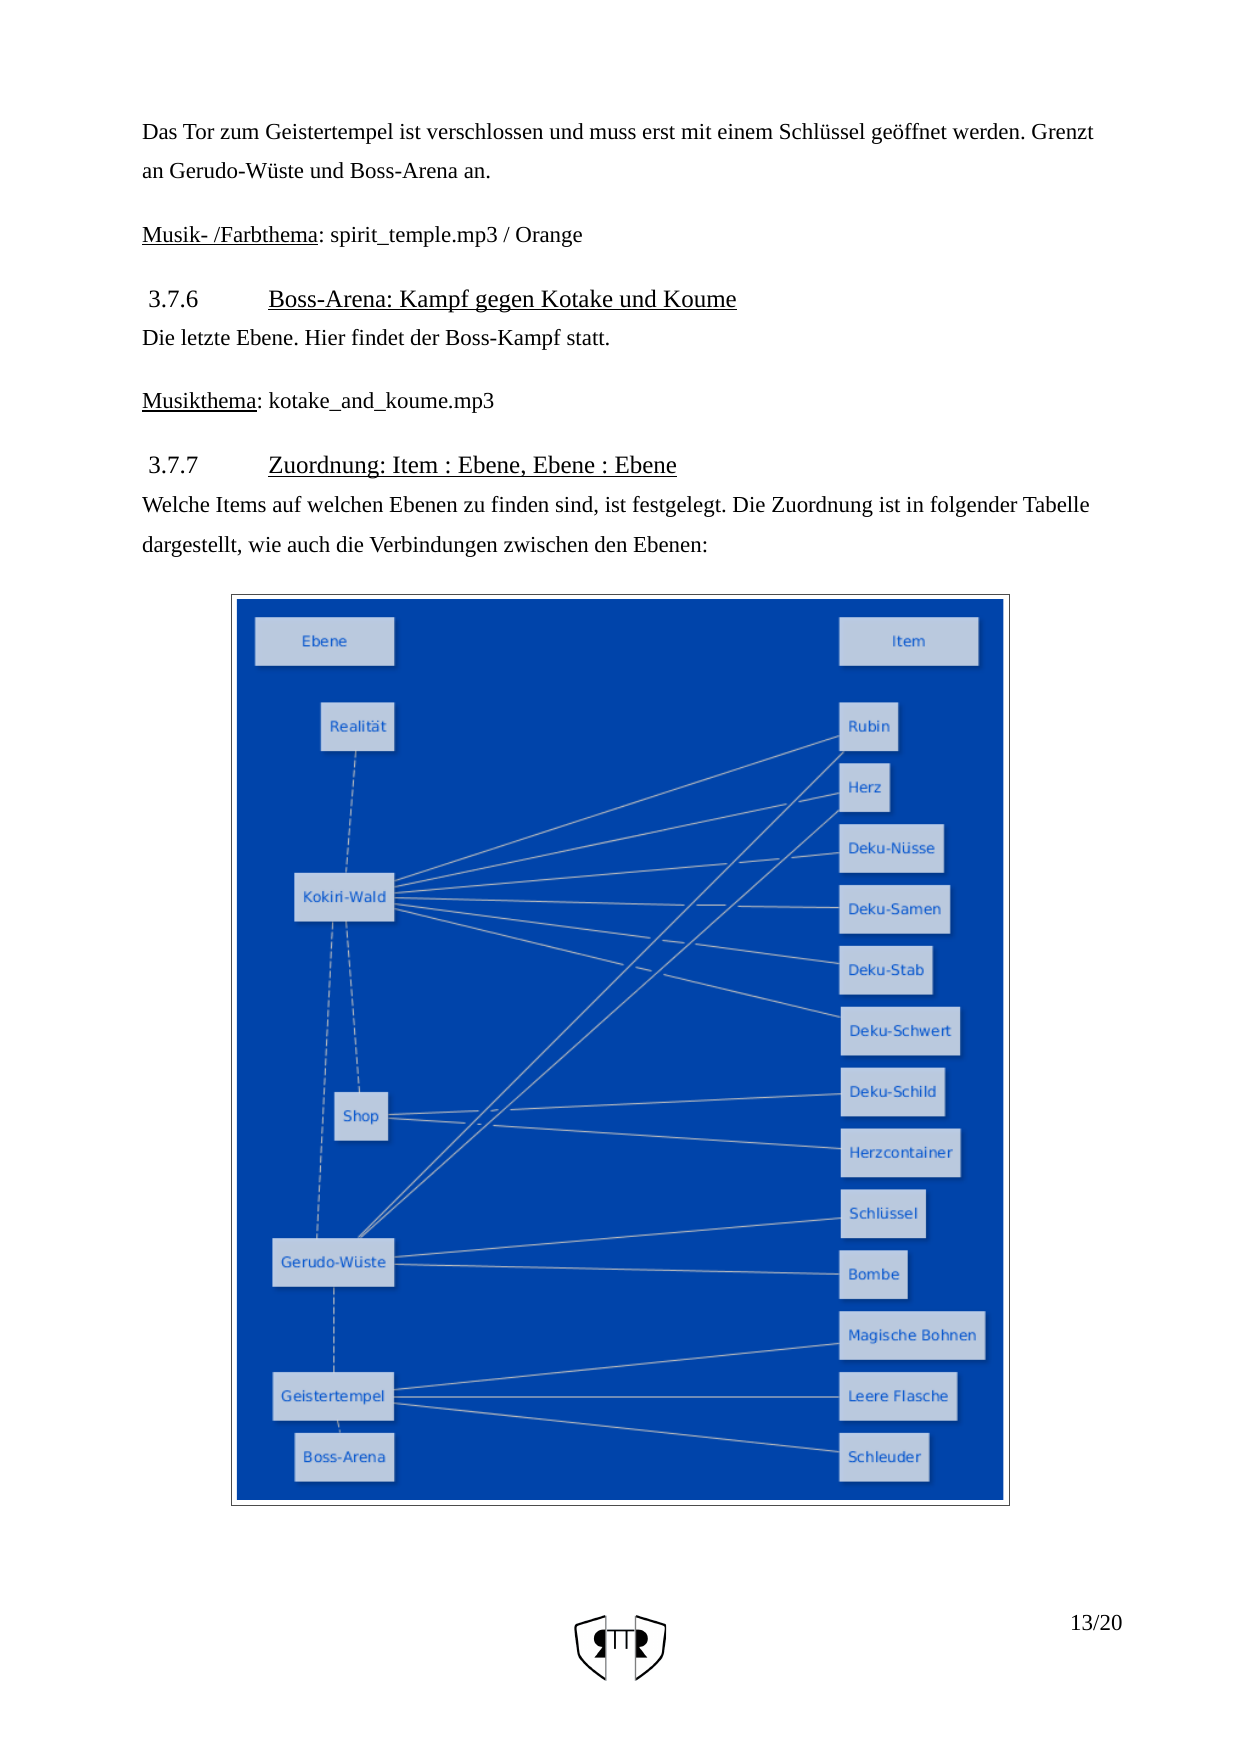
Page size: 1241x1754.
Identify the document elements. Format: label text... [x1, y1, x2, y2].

text Musik- /Farbthema: spirit_temple.mp3 / Orange [142, 221, 1122, 247]
subtitle Boss-Arena: Kampf gegen Kotake und Koume [142, 284, 1122, 313]
text Welche Items auf welchen Ebenen zu finden sind, ist festgelegt. Die Zuordnung ist in folgender Tabelle dargestellt, wie auch die Verbindungen zwischen den Ebenen: [142, 491, 1122, 557]
picture [574, 1615, 667, 1681]
subtitle Zuordnung: Item : Ebene, Ebene : Ebene [142, 451, 1122, 479]
text Das Tor zum Geistertempel ist verschlossen und muss erst mit einem Schlüssel geöffnet werden. Grenzt an Gerudo-Wüste und Boss-Arena an. [142, 118, 1122, 184]
picture [236, 599, 1004, 1500]
text Die letzte Ebene. Hier findet der Boss-Kampf statt. [142, 324, 1122, 351]
text Musikthema: kotake_and_koume.mp3 [142, 387, 1122, 414]
